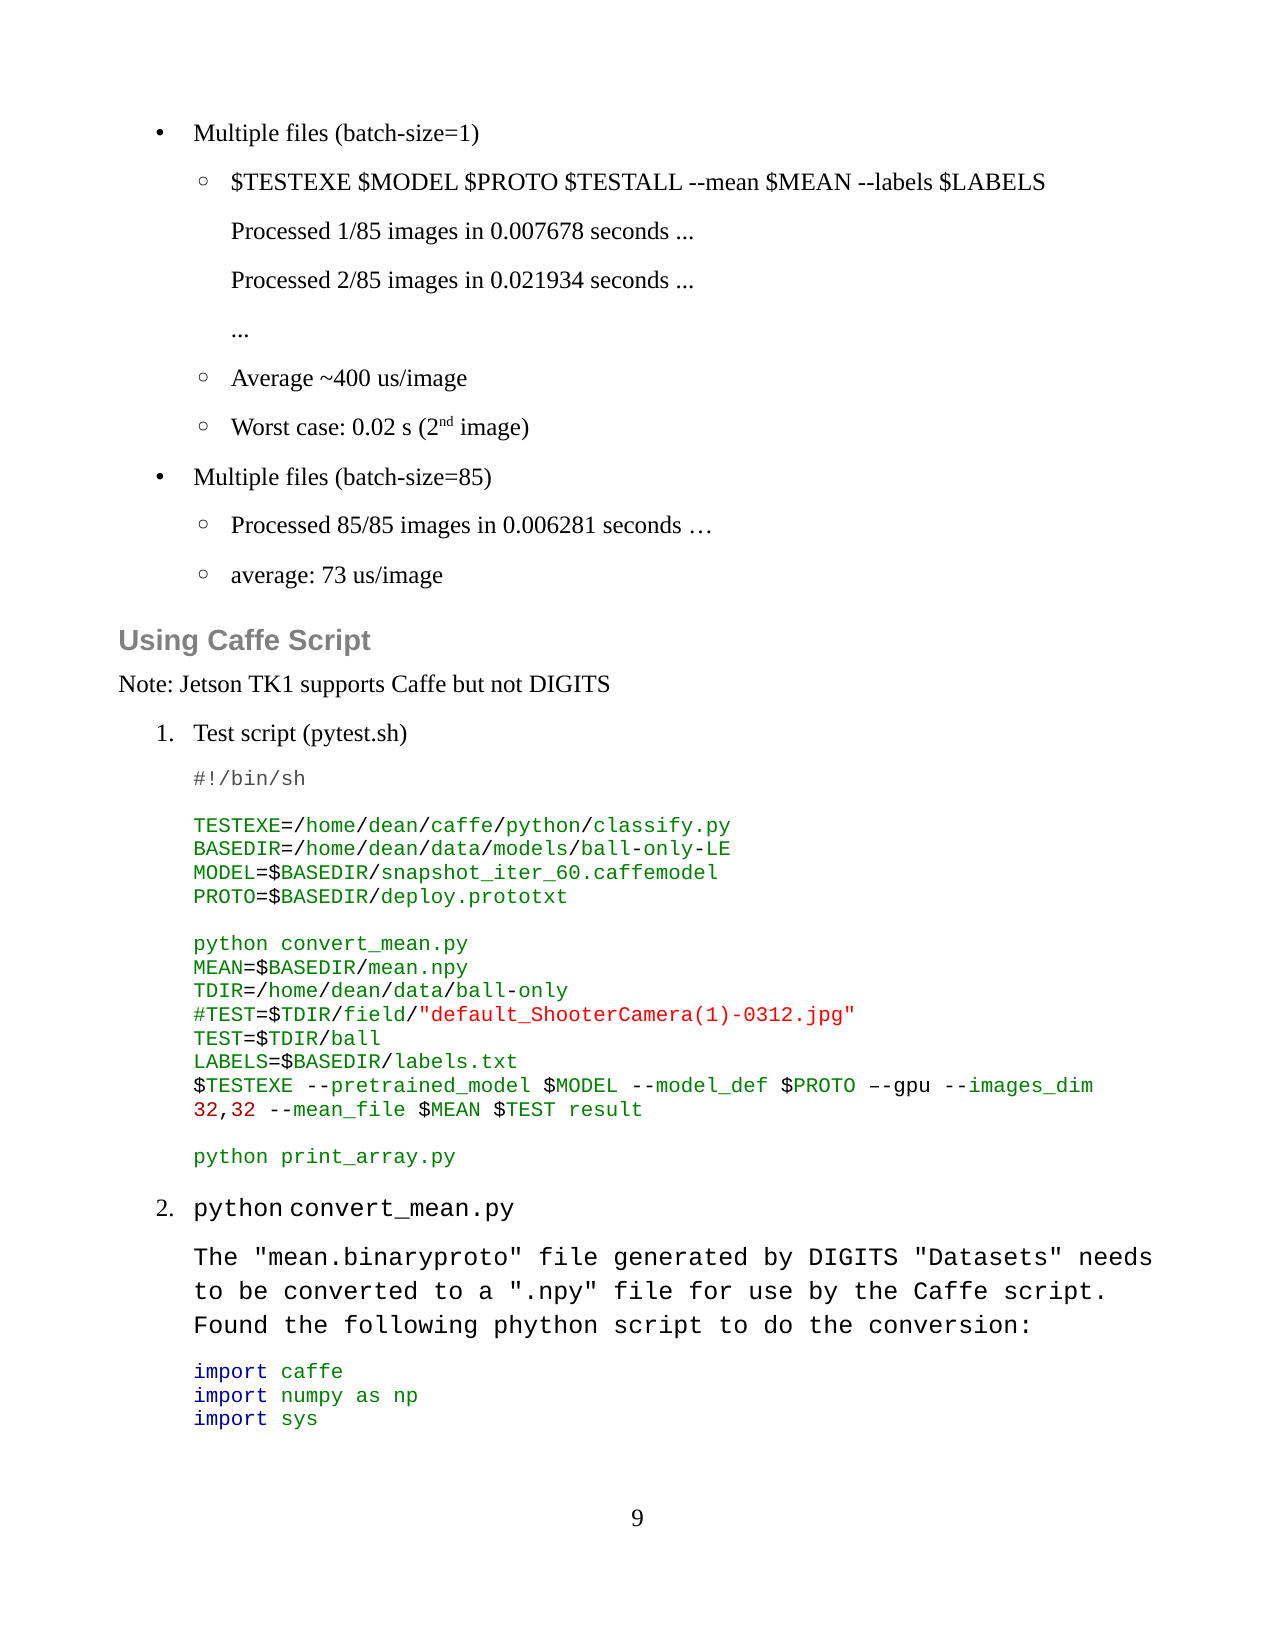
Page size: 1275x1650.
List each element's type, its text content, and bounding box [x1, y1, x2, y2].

list Multiple files (batch-size=1) [156, 118, 1157, 147]
list Processed 85/85 images in 0.006281 seconds … [193, 511, 1157, 539]
subtitle Using Caffe Script [118, 623, 1157, 657]
text $TESTEXE --pretrained_model $MODEL --model_def $PROTO –-gpu --images_dim 32,32 --mean_file $MEAN $TEST result [193, 1075, 1157, 1122]
list Test script (pytest.sh) [156, 718, 1157, 747]
text import caffe [193, 1361, 1157, 1385]
text Processed 1/85 images in 0.007678 seconds ... [231, 216, 1157, 245]
text TEST=$TDIR/ball [193, 1028, 1157, 1051]
list $TESTEXE $MODEL $PROTO $TESTALL --mean $MEAN --labels $LABELS [193, 167, 1157, 196]
text ... [231, 314, 1157, 343]
text import sys [193, 1408, 1157, 1432]
text import numpy as np [193, 1385, 1157, 1408]
text Processed 2/85 images in 0.021934 seconds ... [231, 265, 1157, 294]
list average: 73 us/image [193, 560, 1157, 588]
text python print_array.py [193, 1146, 1157, 1169]
text MEAN=$BASEDIR/mean.npy [193, 957, 1157, 980]
list Worst case: 0.02 s (2nd image) [193, 412, 1157, 441]
text Note: Jetson TK1 supports Caffe but not DIGITS [118, 669, 1157, 698]
list Multiple files (batch-size=85) [156, 462, 1157, 490]
list The "mean.binaryproto" file generated by DIGITS "Datasets" needs to be converted to a ".npy" file for use by the Caffe script. Found the following phython script to do the conversion: [156, 1245, 1157, 1341]
text TESTEXE=/home/dean/caffe/python/classify.py [193, 815, 1157, 838]
list python convert_mean.py [156, 1193, 1157, 1224]
text MODEL=$BASEDIR/snapshot_iter_60.caffemodel [193, 862, 1157, 886]
text PROTO=$BASEDIR/deploy.prototxt [193, 886, 1157, 909]
text LABELS=$BASEDIR/labels.txt [193, 1051, 1157, 1075]
text #TEST=$TDIR/field/"default_ShooterCamera(1)-0312.jpg" [193, 1004, 1157, 1028]
text BASEDIR=/home/dean/data/models/ball-only-LE [193, 838, 1157, 862]
list Average ~400 us/image [193, 363, 1157, 392]
text TDIR=/home/dean/data/ball-only [193, 980, 1157, 1004]
text #!/bin/sh [193, 767, 1157, 791]
text python convert_mean.py [193, 933, 1157, 957]
